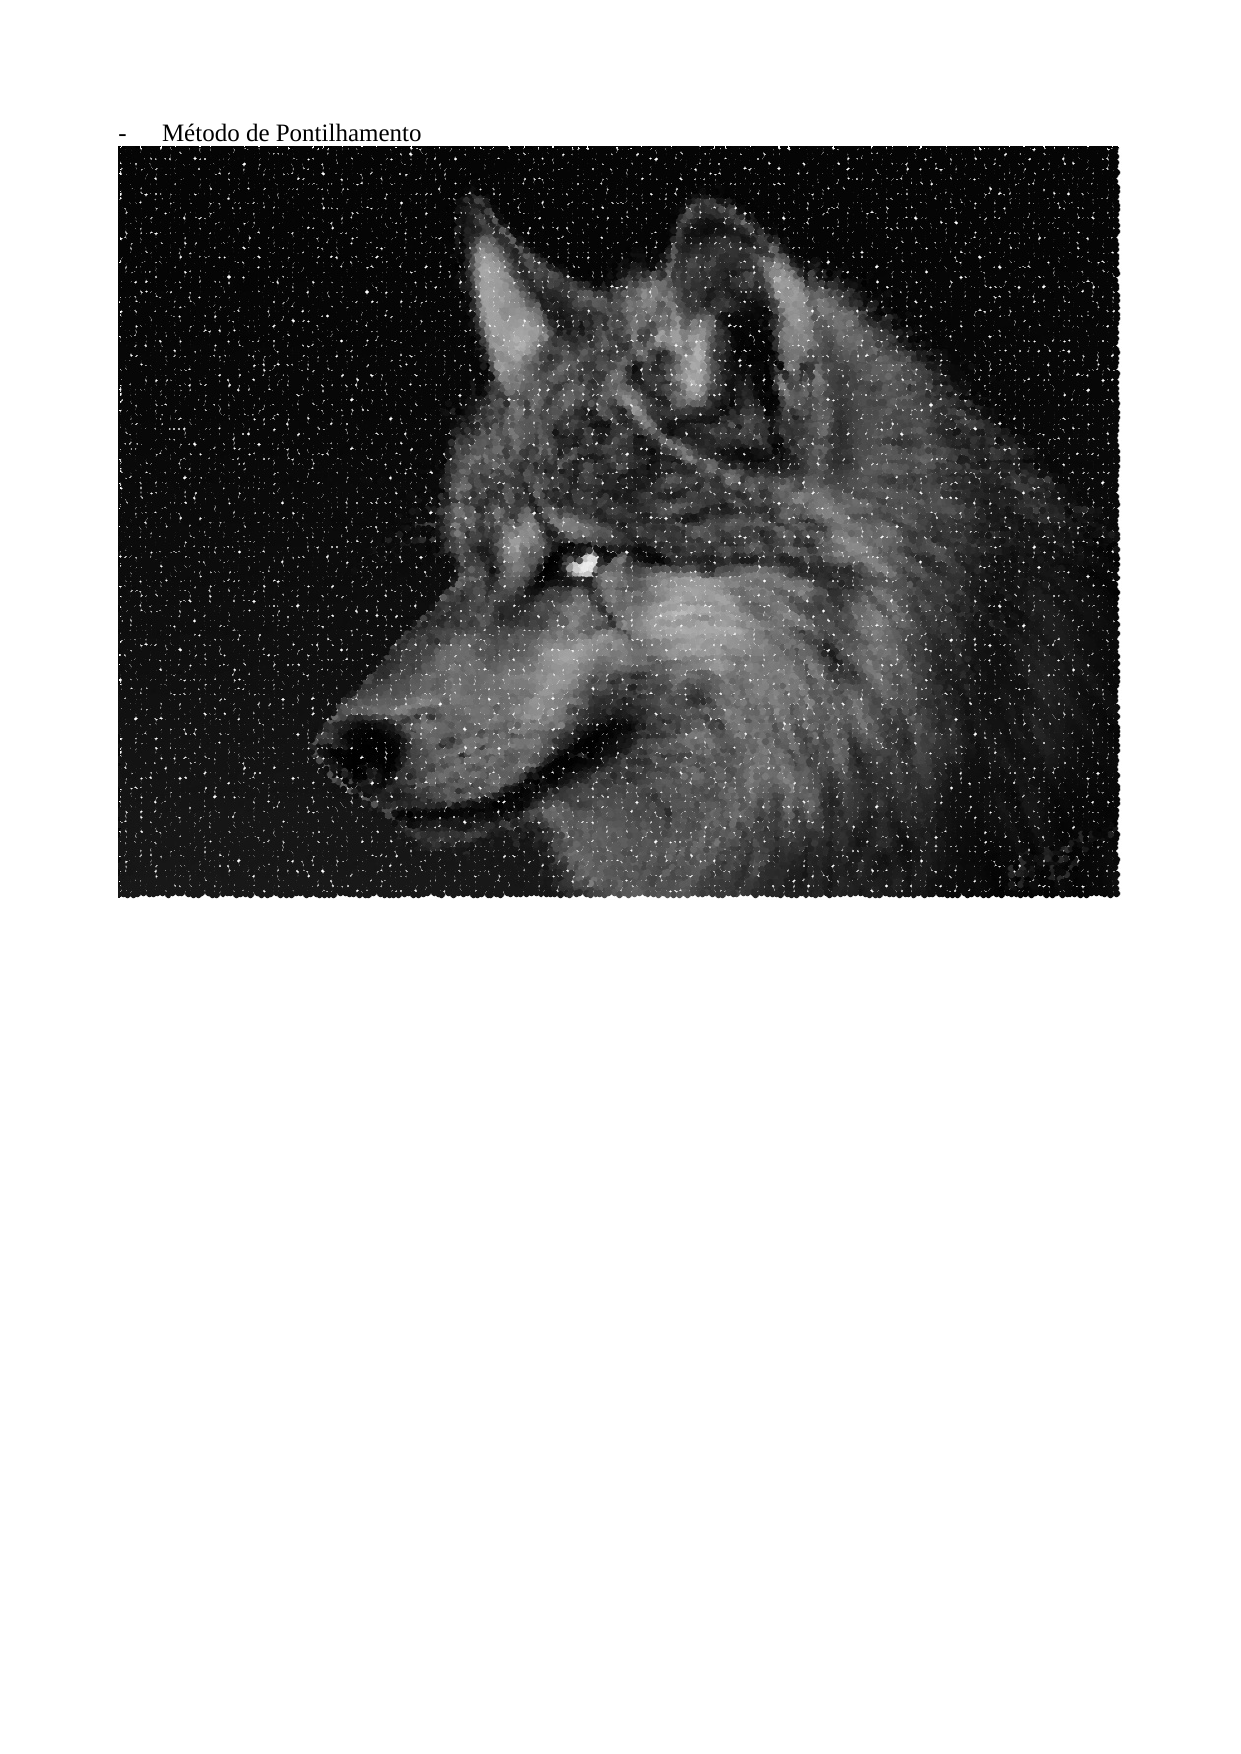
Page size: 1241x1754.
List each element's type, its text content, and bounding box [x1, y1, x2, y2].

text - Método de Pontilhamento [118, 118, 1122, 146]
picture [118, 146, 1123, 900]
